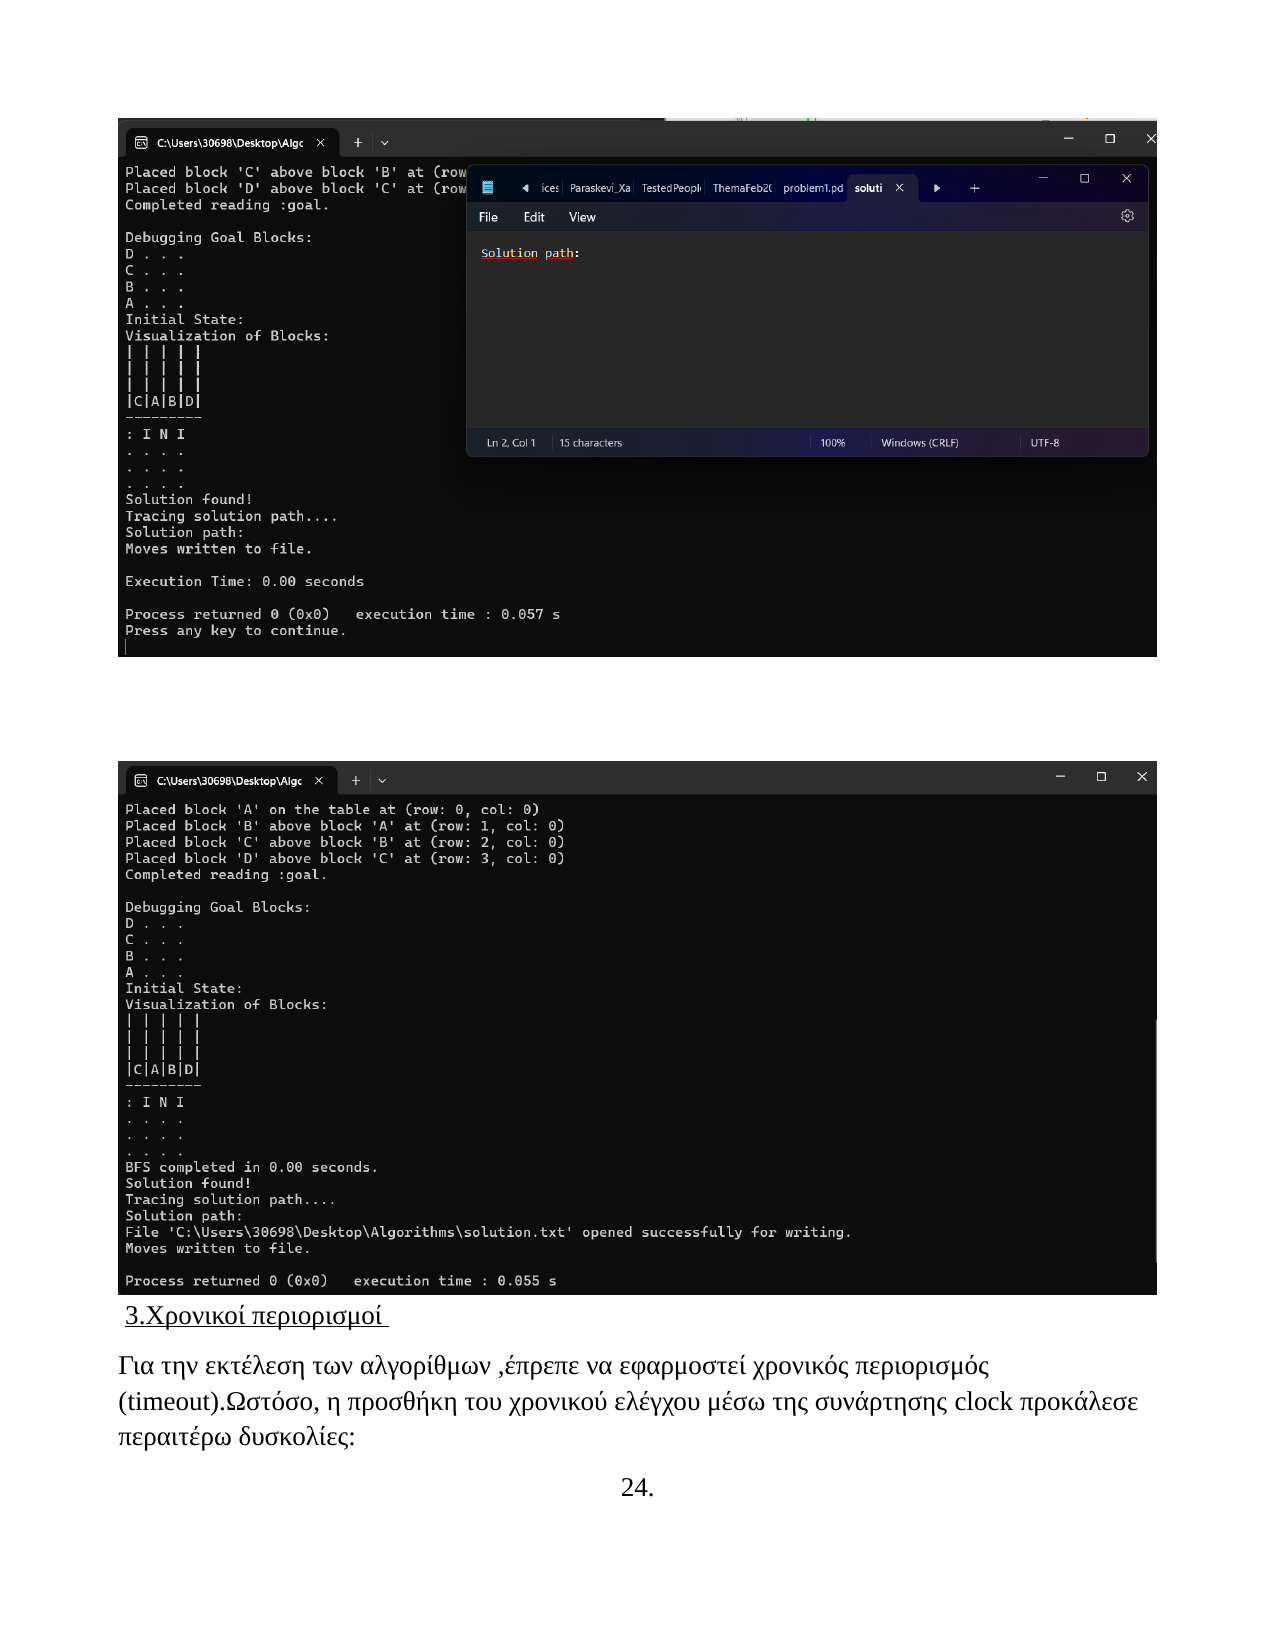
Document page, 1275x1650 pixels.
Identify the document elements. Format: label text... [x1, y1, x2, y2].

text 24. [118, 1471, 1157, 1502]
text Για την εκτέλεση των αλγορίθμων ,έπρεπε να εφαρμοστεί χρονικός περιορισμός (timeout).Ωστόσο, η προσθήκη του χρονικού ελέγχου μέσω της συνάρτησης clock προκάλεσε περαιτέρω δυσκολίες: [118, 1349, 1157, 1452]
text 3.Χρονικοί περιορισμοί [118, 1295, 1157, 1330]
picture [118, 761, 1157, 1295]
picture [118, 118, 1157, 657]
